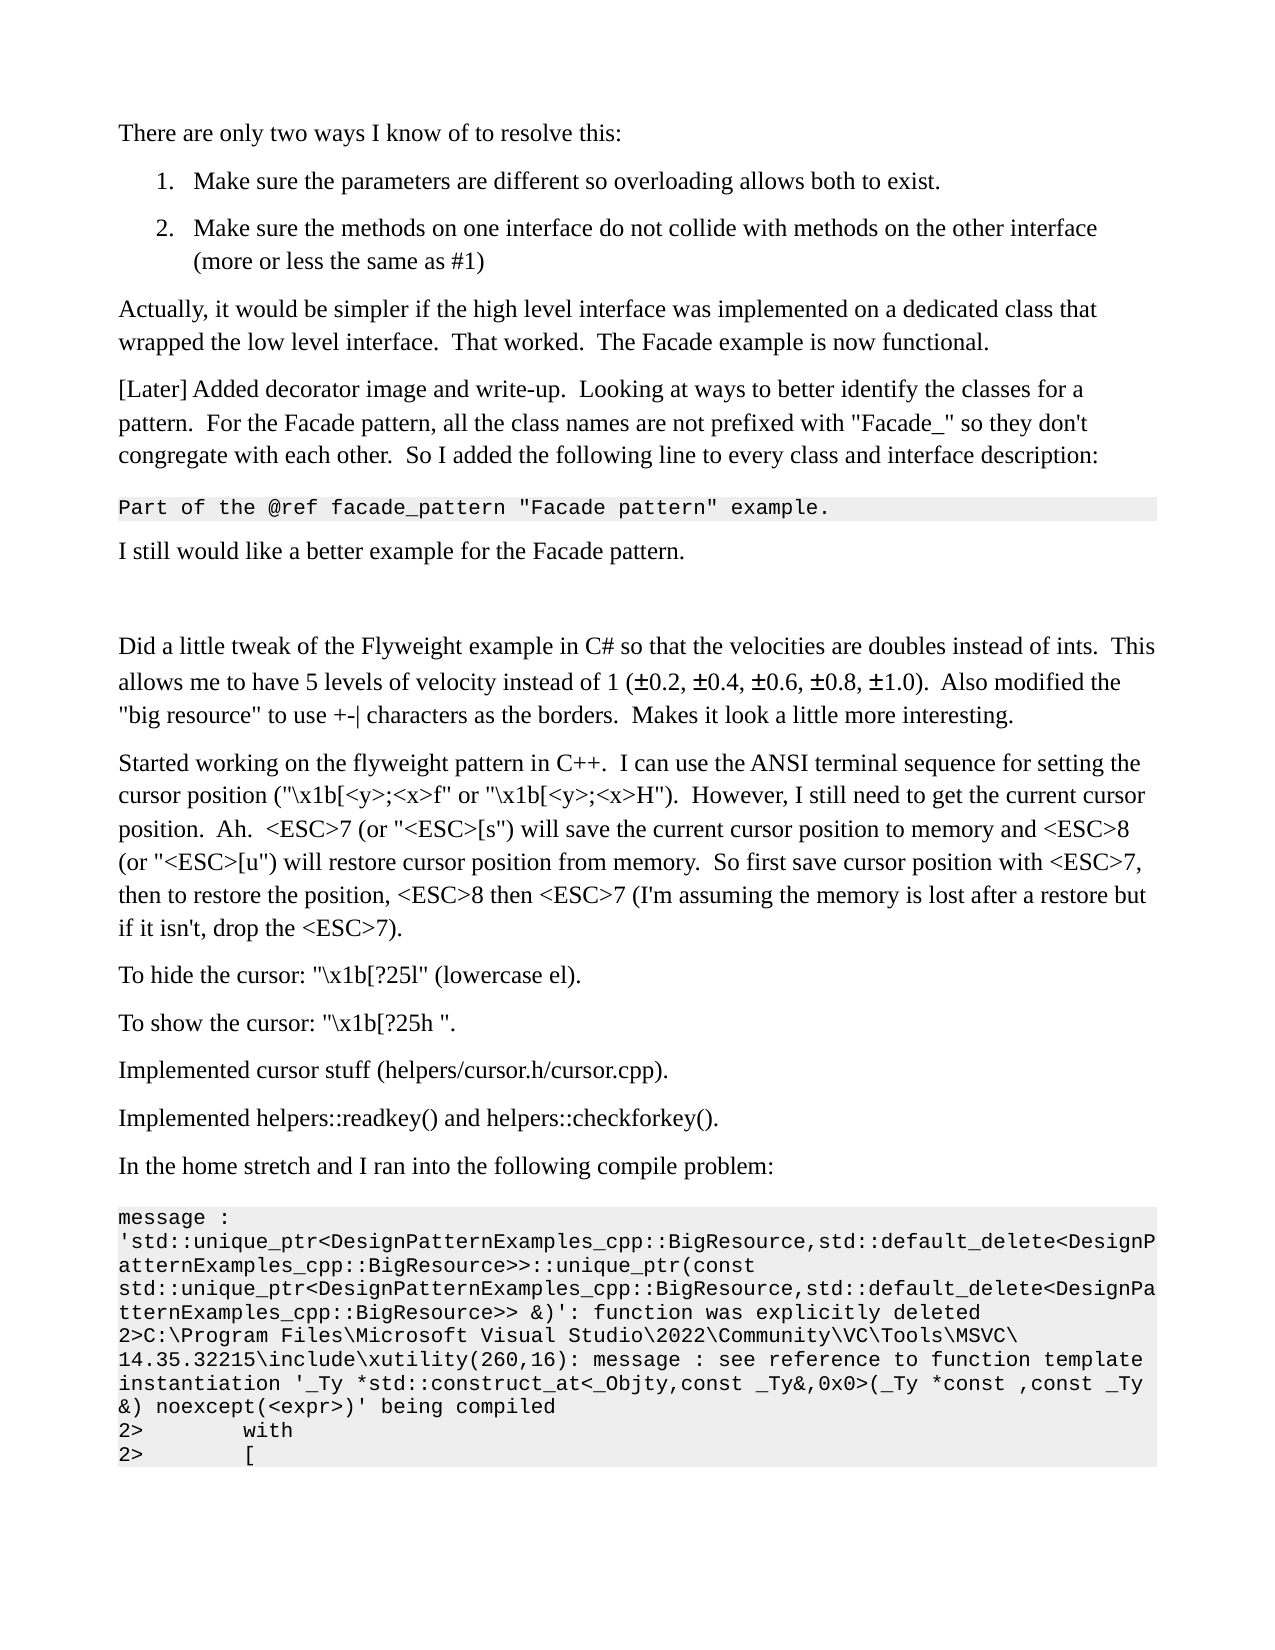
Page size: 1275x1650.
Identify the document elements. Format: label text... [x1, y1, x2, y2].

text Implemented cursor stuff (helpers/cursor.h/cursor.cpp). [118, 1056, 1157, 1084]
text 2>C:\Program Files\Microsoft Visual Studio\2022\Community\VC\Tools\MSVC\14.35.32215\include\xutility(260,16): message : see reference to function template instantiation '_Ty *std::construct_at<_Objty,const _Ty&,0x0>(_Ty *const ,const _Ty &) noexcept(<expr>)' being compiled [118, 1326, 1157, 1420]
text 2> with [118, 1420, 1157, 1444]
text To hide the cursor: "\x1b[?25l" (lowercase el). [118, 960, 1157, 989]
text There are only two ways I know of to resolve this: [118, 118, 1157, 147]
text To show the cursor: "\x1b[?25h ". [118, 1008, 1157, 1037]
text Did a little tweak of the Flyweight example in C# so that the velocities are doubles instead of ints. This allows me to have 5 levels of velocity instead of 1 (±0.2, ±0.4, ±0.6, ±0.8, ±1.0). Also modified the "big resource" to use +-| characters as the borders. Makes it look a little more interesting. [118, 631, 1157, 729]
text Actually, it would be simpler if the high level interface was implemented on a dedicated class that wrapped the low level interface. That worked. The Facade example is now functional. [118, 294, 1157, 356]
text Part of the @ref facade_pattern "Facade pattern" example. [118, 497, 1157, 521]
text Implemented helpers::readkey() and helpers::checkforkey(). [118, 1103, 1157, 1132]
text I still would like a better example for the Facade pattern. [118, 536, 1157, 564]
text [Later] Added decorator image and write-up. Looking at ways to better identify the classes for a pattern. For the Facade pattern, all the class names are not prefixed with "Facade_" so they don't congregate with each other. So I added the following line to every class and interface description: [118, 374, 1157, 469]
text In the home stretch and I ran into the following compile problem: [118, 1151, 1157, 1179]
list Make sure the methods on one interface do not collide with methods on the other interface (more or less the same as #1) [156, 213, 1157, 275]
text message : 'std::unique_ptr<DesignPatternExamples_cpp::BigResource,std::default_delete<DesignPatternExamples_cpp::BigResource>>::unique_ptr(const std::unique_ptr<DesignPatternExamples_cpp::BigResource,std::default_delete<DesignPatternExamples_cpp::BigResource>> &)': function was explicitly deleted [118, 1207, 1157, 1326]
text 2> [ [118, 1444, 1157, 1467]
list Make sure the parameters are different so overloading allows both to exist. [156, 166, 1157, 194]
text Started working on the flyweight pattern in C++. I can use the ANSI terminal sequence for setting the cursor position ("\x1b[<y>;<x>f" or "\x1b[<y>;<x>H"). However, I still need to get the current cursor position. Ah. <ESC>7 (or "<ESC>[s") will save the current cursor position to memory and <ESC>8 (or "<ESC>[u") will restore cursor position from memory. So first save cursor position with <ESC>7, then to restore the position, <ESC>8 then <ESC>7 (I'm assuming the memory is lost after a restore but if it isn't, drop the <ESC>7). [118, 748, 1157, 941]
